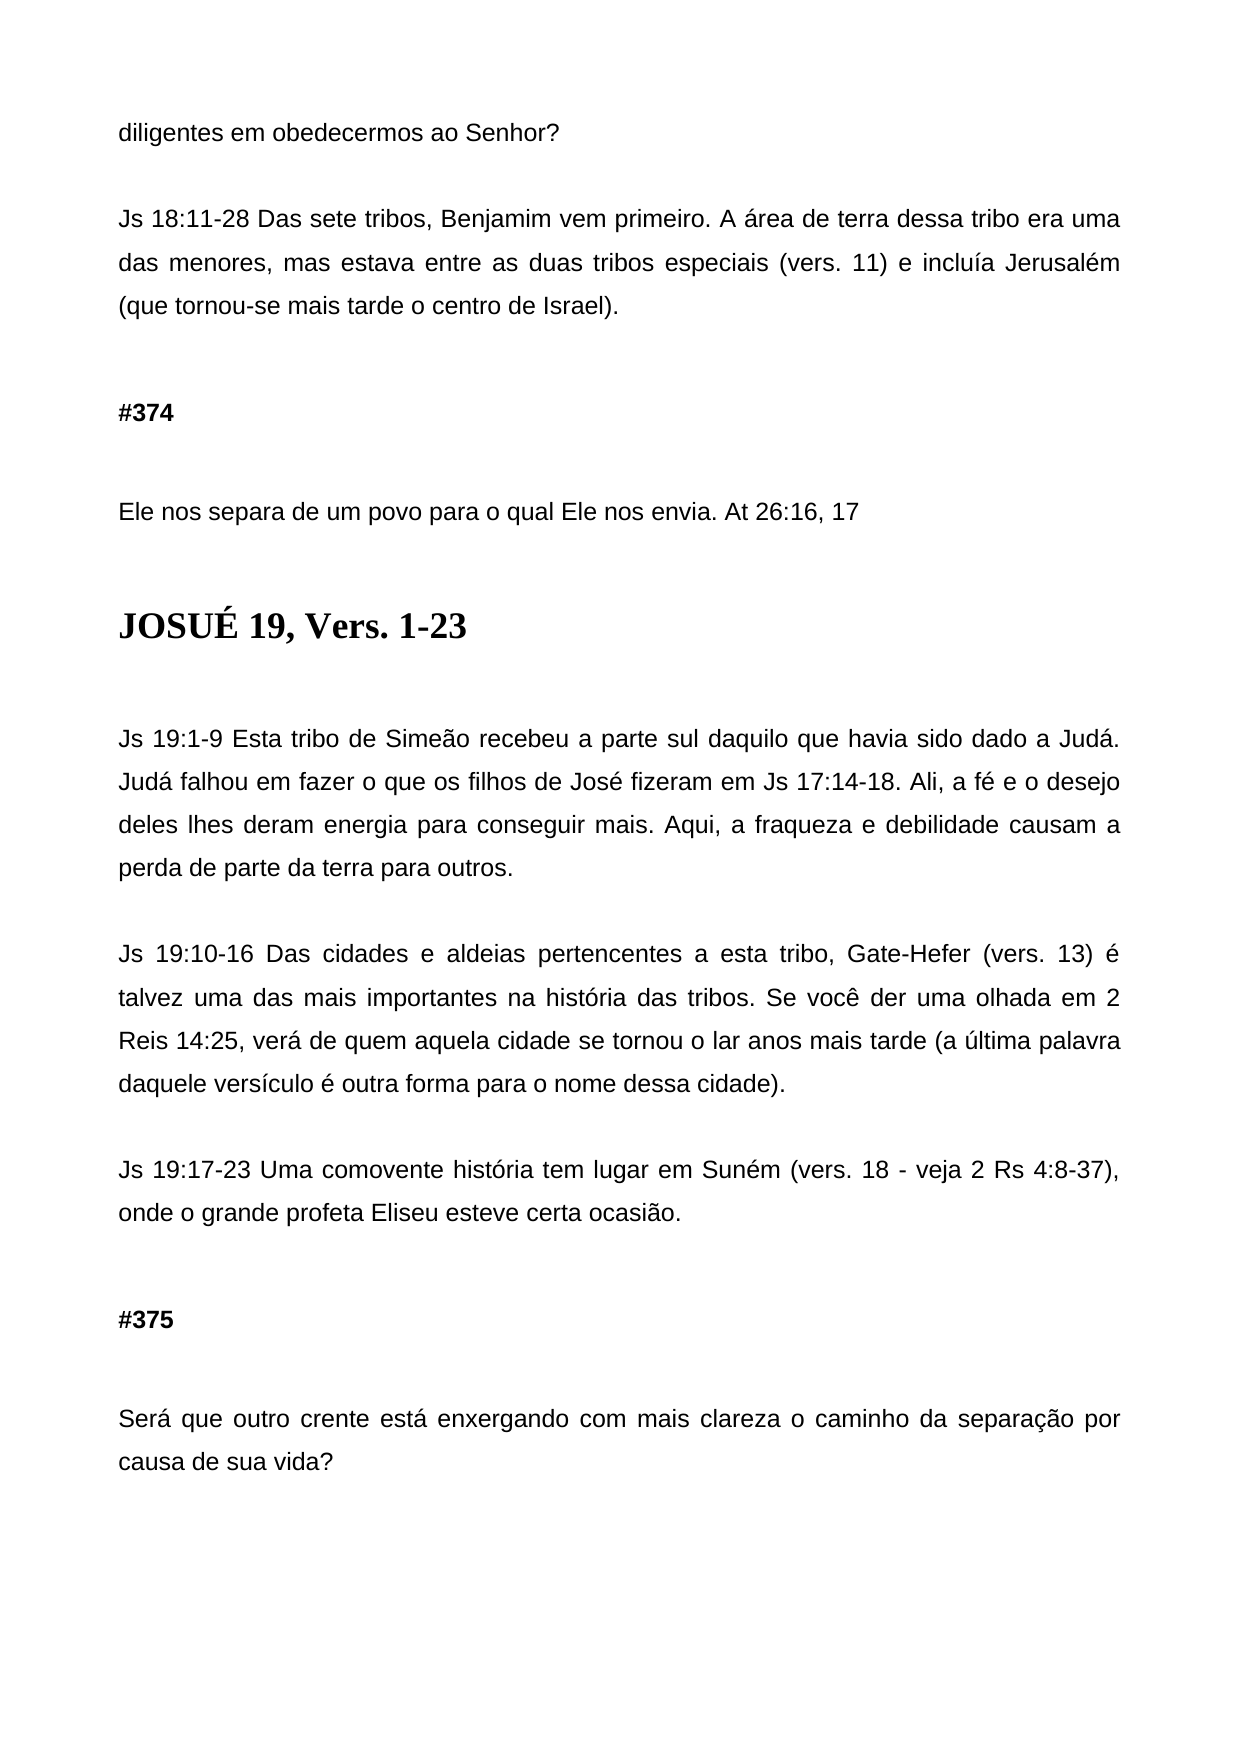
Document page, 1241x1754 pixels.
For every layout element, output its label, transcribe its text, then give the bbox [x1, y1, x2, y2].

text Será que outro crente está enxergando com mais clareza o caminho da separação por causa de sua vida? [118, 1404, 1122, 1476]
subtitle JOSUÉ 19, Vers. 1-23 [118, 603, 1122, 647]
subtitle #374 [118, 398, 1122, 426]
text Js 18:11-28 Das sete tribos, Benjamim vem primeiro. A área de terra dessa tribo era uma das menores, mas estava entre as duas tribos especiais (vers. 11) e incluía Jerusalém (que tornou-se mais tarde o centro de Israel). [118, 204, 1122, 319]
text Js 19:10-16 Das cidades e aldeias pertencentes a esta tribo, Gate-Hefer (vers. 13) é talvez uma das mais importantes na história das tribos. Se você der uma olhada em 2 Reis 14:25, verá de quem aquela cidade se tornou o lar anos mais tarde (a última palavra daquele versículo é outra forma para o nome dessa cidade). [118, 939, 1122, 1098]
text Js 19:1-9 Esta tribo de Simeão recebeu a parte sul daquilo que havia sido dado a Judá. Judá falhou em fazer o que os filhos de José fizeram em Js 17:14-18. Ali, a fé e o desejo deles lhes deram energia para conseguir mais. Aqui, a fraqueza e debilidade causam a perda de parte da terra para outros. [118, 724, 1122, 882]
text Ele nos separa de um povo para o qual Ele nos envia. At 26:16, 17 [118, 496, 1122, 525]
text diligentes em obedecermos ao Senhor? [118, 118, 1122, 147]
subtitle #375 [118, 1305, 1122, 1334]
text Js 19:17-23 Uma comovente história tem lugar em Suném (vers. 18 - veja 2 Rs 4:8-37), onde o grande profeta Eliseu esteve certa ocasião. [118, 1155, 1122, 1227]
